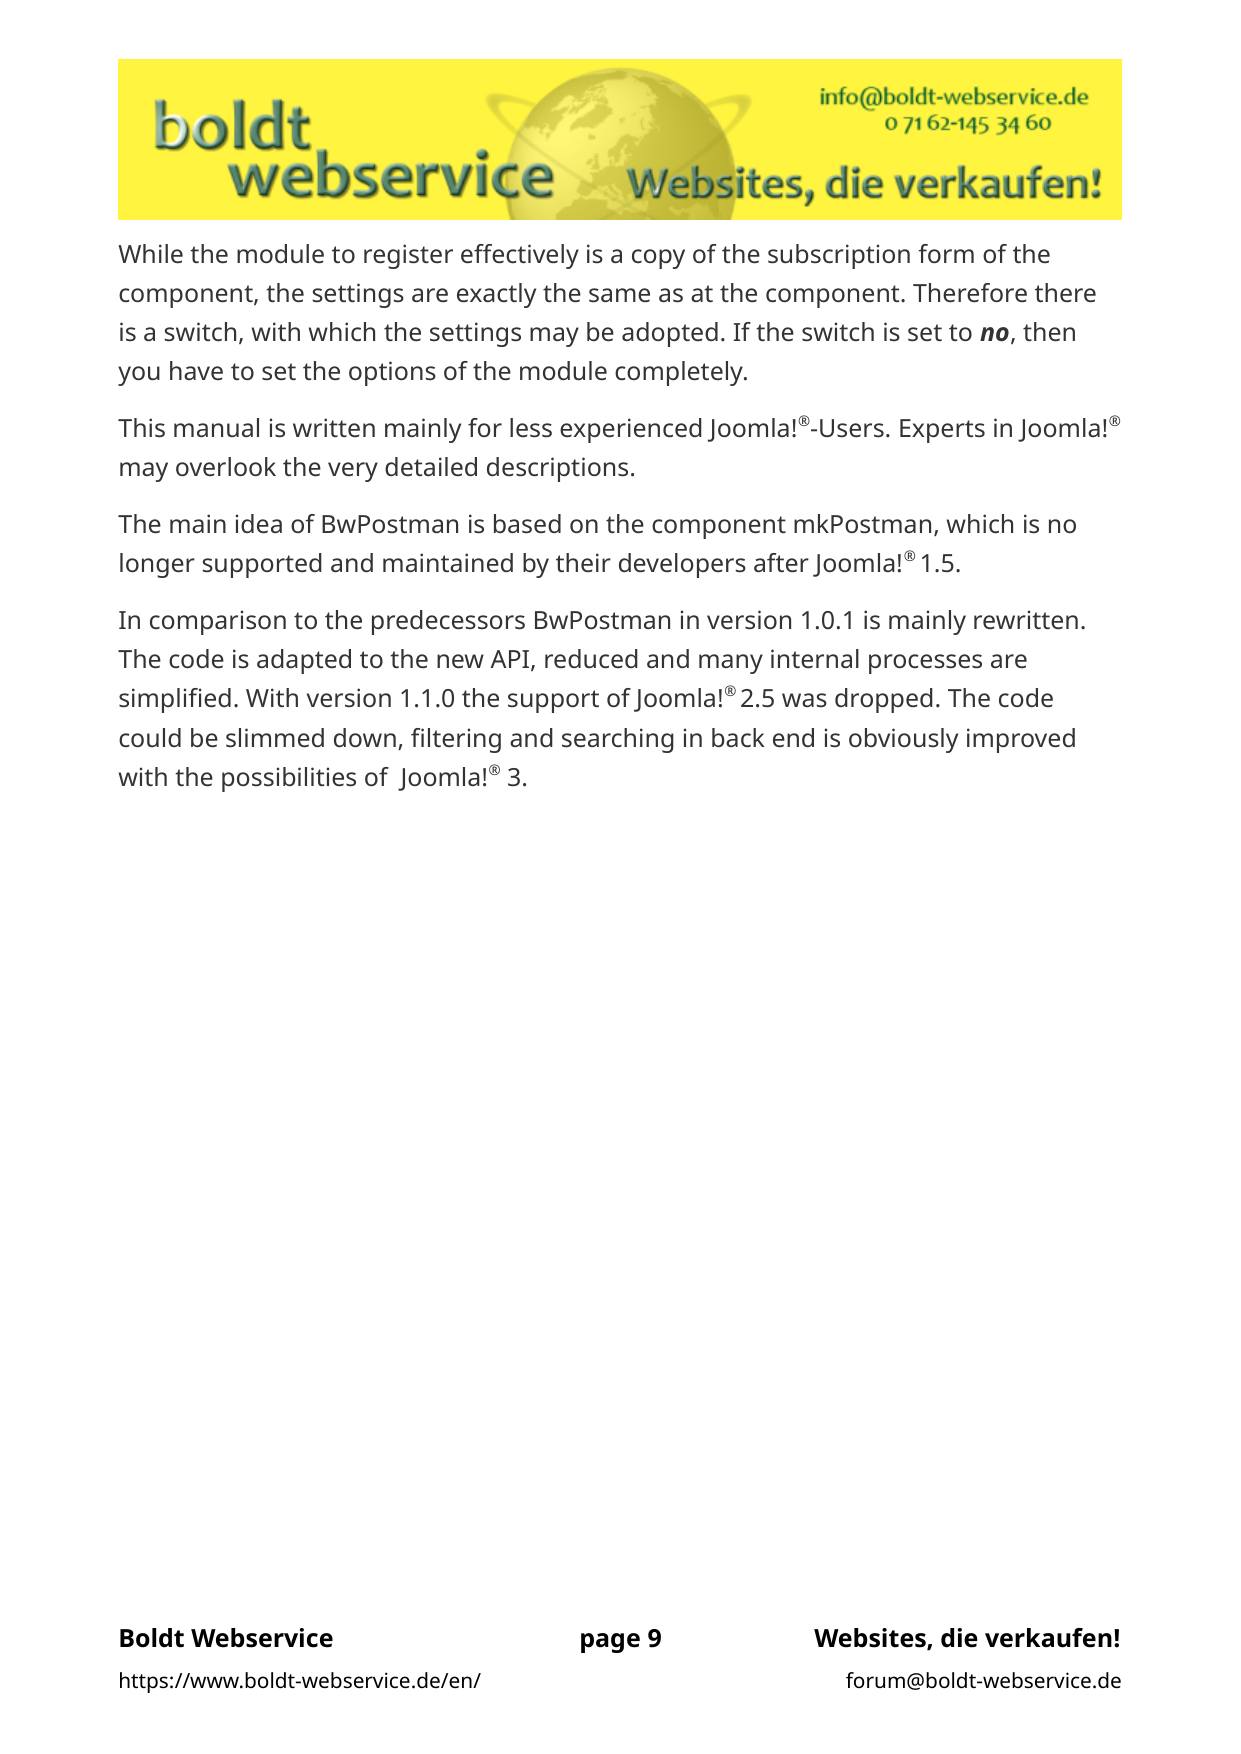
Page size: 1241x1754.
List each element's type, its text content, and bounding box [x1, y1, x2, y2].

text The main idea of BwPostman is based on the component mkPostman, which is no longer supported and maintained by their developers after Joomla!® 1.5. [118, 507, 1122, 580]
text In comparison to the predecessors BwPostman in version 1.0.1 is mainly rewritten. The code is adapted to the new API, reduced and many internal processes are simplified. With version 1.1.0 the support of Joomla!® 2.5 was dropped. The code could be slimmed down, filtering and searching in back end is obviously improved with the possibilities of Joomla!® 3. [118, 603, 1122, 793]
picture [118, 59, 1123, 220]
text While the module to register effectively is a copy of the subscription form of the component, the settings are exactly the same as at the component. Therefore there is a switch, with which the settings may be adopted. If the switch is set to no, then you have to set the options of the module completely. [118, 236, 1122, 388]
text This manual is written mainly for less experienced Joomla!®-Users. Experts in Joomla!® may overlook the very detailed descriptions. [118, 411, 1122, 484]
